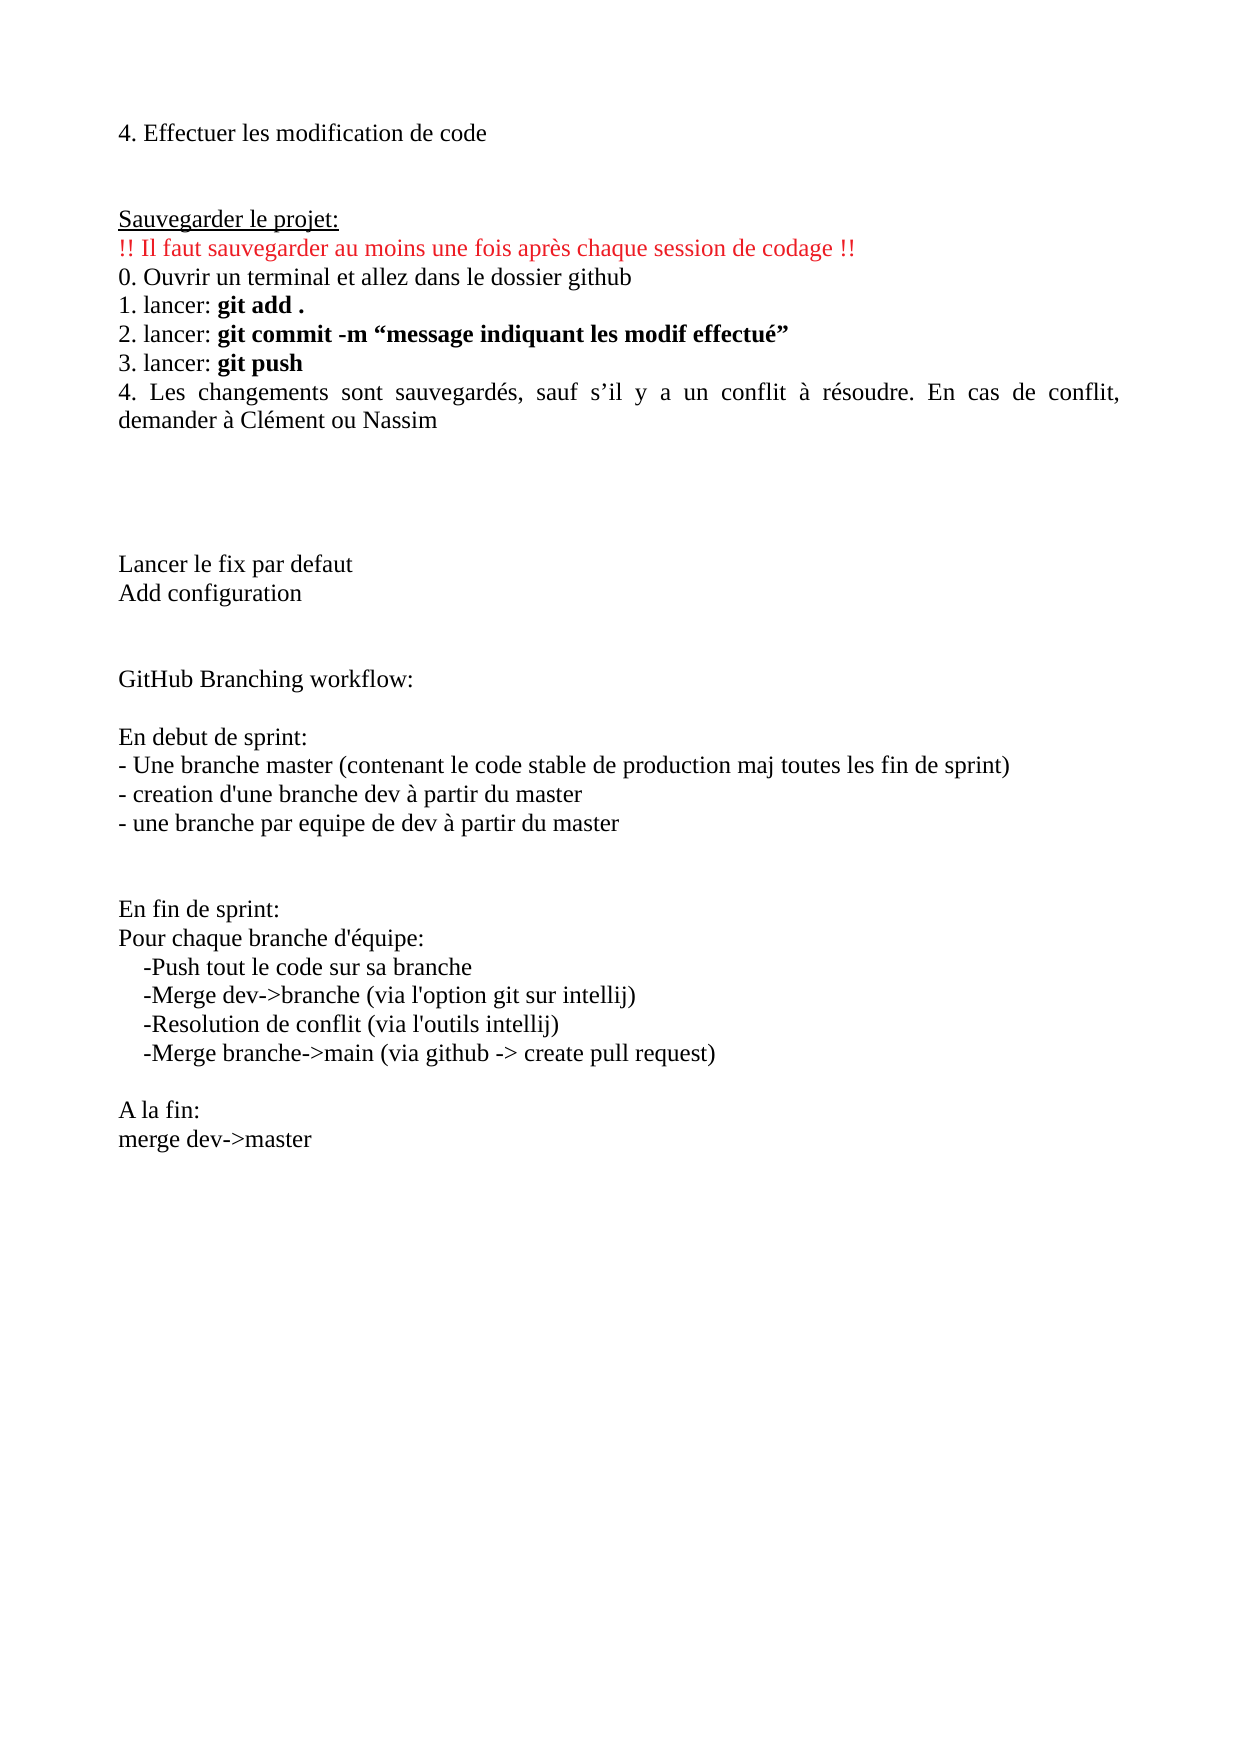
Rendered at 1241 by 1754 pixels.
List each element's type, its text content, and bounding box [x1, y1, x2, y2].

text -Merge dev->branche (via l'option git sur intellij) [118, 981, 1122, 1009]
text Lancer le fix par defaut [118, 549, 1122, 578]
text -Merge branche->main (via github -> create pull request) [118, 1038, 1122, 1067]
text GitHub Branching workflow: [118, 664, 1122, 693]
text 0. Ouvrir un terminal et allez dans le dossier github [118, 262, 1122, 291]
text 1. lancer: git add . [118, 291, 1122, 319]
text merge dev->master [118, 1124, 1122, 1153]
text -Resolution de conflit (via l'outils intellij) [118, 1009, 1122, 1038]
text Sauvegarder le projet: [118, 204, 1122, 233]
text -Push tout le code sur sa branche [118, 952, 1122, 981]
text 2. lancer: git commit -m “message indiquant les modif effectué” [118, 319, 1122, 348]
text Pour chaque branche d'équipe: [118, 923, 1122, 952]
text 4. Les changements sont sauvegardés, sauf s’il y a un conflit à résoudre. En cas de conflit, demander à Clément ou Nassim [118, 377, 1122, 434]
text 3. lancer: git push [118, 348, 1122, 377]
text - une branche par equipe de dev à partir du master [118, 808, 1122, 837]
text Add configuration [118, 578, 1122, 607]
text - Une branche master (contenant le code stable de production maj toutes les fin de sprint) [118, 751, 1122, 779]
text A la fin: [118, 1096, 1122, 1124]
text En debut de sprint: [118, 722, 1122, 751]
text !! Il faut sauvegarder au moins une fois après chaque session de codage !! [118, 233, 1122, 262]
text En fin de sprint: [118, 894, 1122, 923]
text - creation d'une branche dev à partir du master [118, 779, 1122, 808]
text 4. Effectuer les modification de code [118, 118, 1122, 147]
